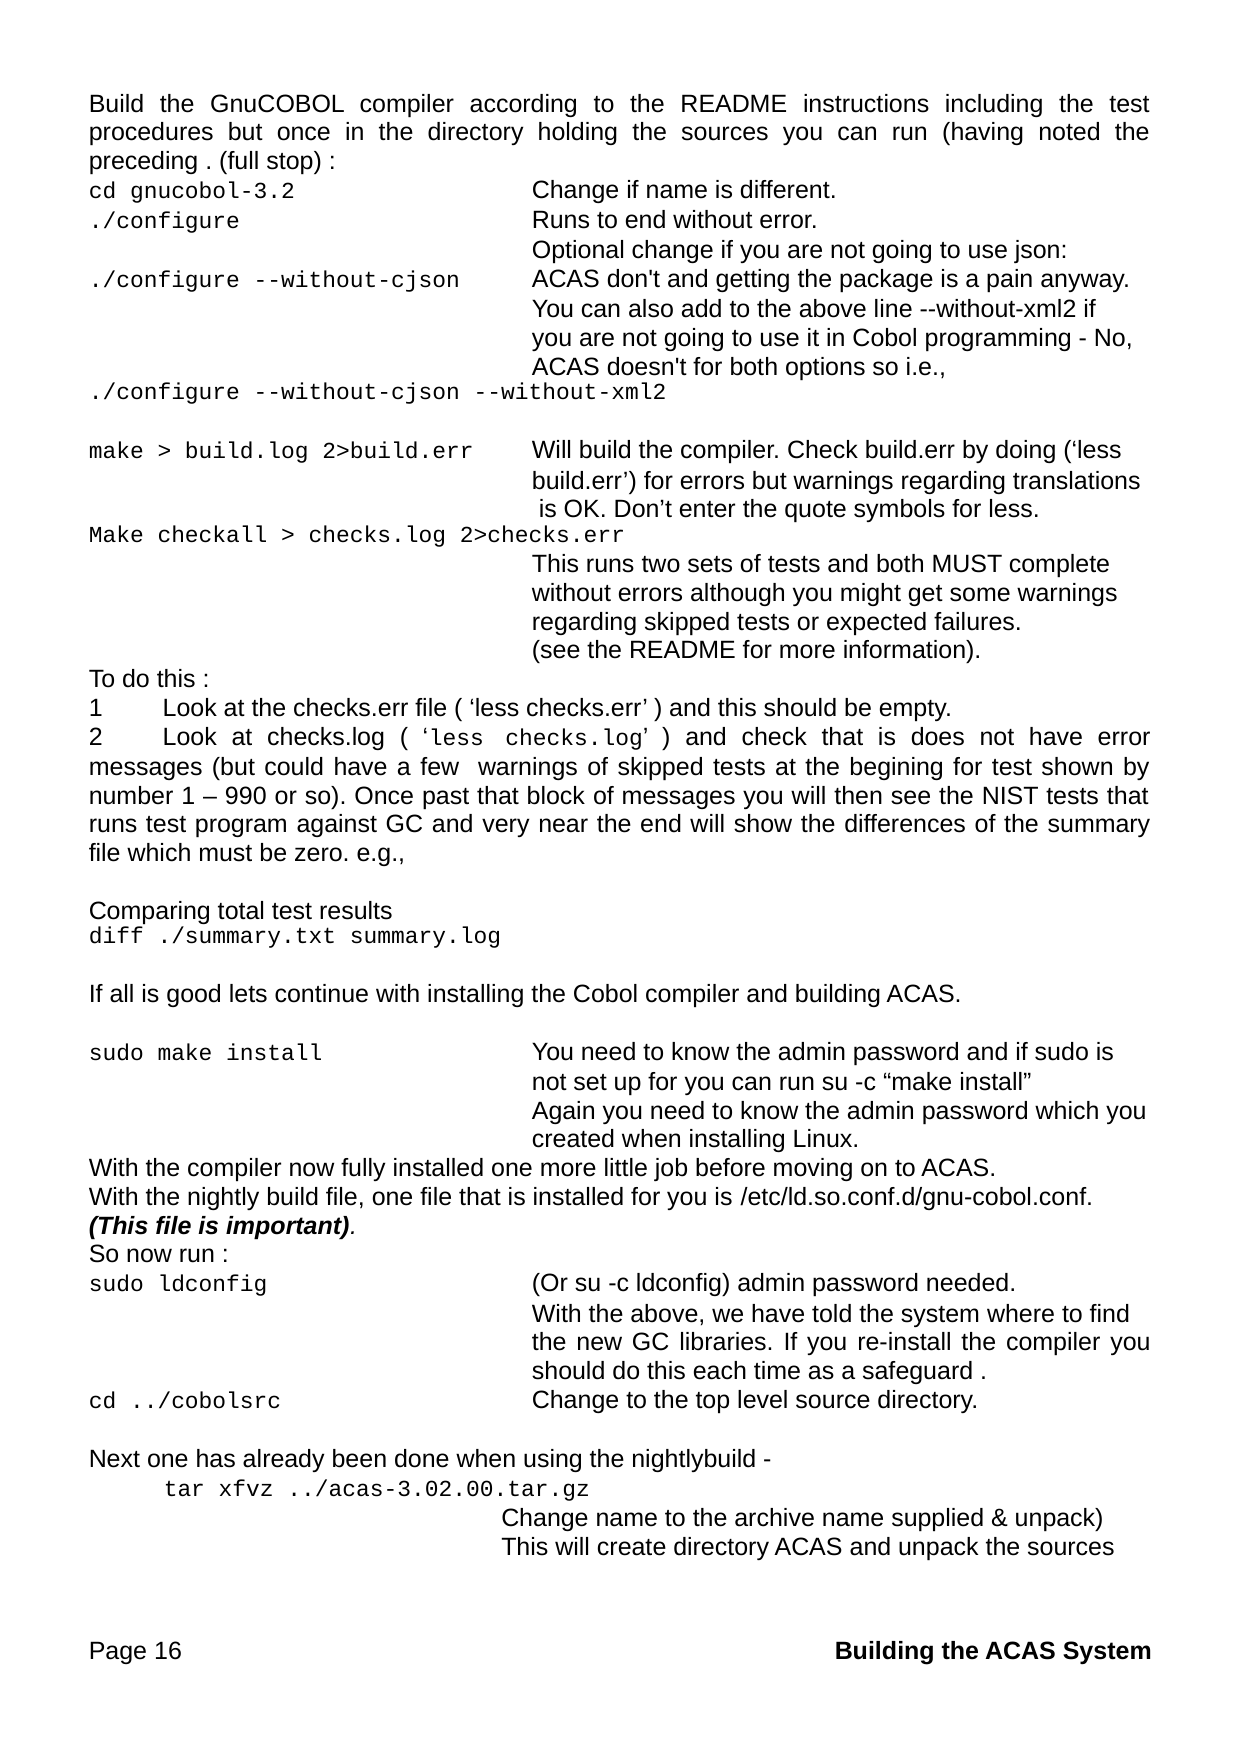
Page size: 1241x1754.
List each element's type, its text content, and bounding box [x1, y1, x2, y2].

text not set up for you can run su -c “make install” [88, 1067, 1152, 1096]
text cd gnucobol-3.2 Change if name is different. [88, 175, 1152, 205]
text sudo ldconfig (Or su -c ldconfig) admin password needed. [88, 1268, 1152, 1298]
text sudo make install You need to know the admin password and if sudo is [88, 1037, 1152, 1067]
list tar xfvz ../acas-3.02.00.tar.gz [126, 1473, 1152, 1503]
text To do this : [88, 664, 1152, 693]
text the new GC libraries. If you re-install the compiler you should do this each time as a safeguard . [88, 1327, 1152, 1385]
text without errors although you might get some warnings [88, 578, 1152, 607]
text Next one has already been done when using the nightlybuild - [88, 1444, 1152, 1473]
text Build the GnuCOBOL compiler according to the README instructions including the test procedures but once in the directory holding the sources you can run (having noted the preceding . (full stop) : [88, 88, 1152, 175]
text is OK. Don’t enter the quote symbols for less. [88, 494, 1152, 523]
text With the above, we have told the system where to find [88, 1298, 1152, 1327]
text created when installing Linux. [88, 1124, 1152, 1153]
text You can also add to the above line --without-xml2 if [88, 294, 1152, 323]
text you are not going to use it in Cobol programming - No, [88, 323, 1152, 352]
text ./configure Runs to end without error. [88, 205, 1152, 235]
list Change name to the archive name supplied & unpack) [463, 1503, 1152, 1532]
text (This file is important). [88, 1211, 1152, 1239]
list This will create directory ACAS and unpack the sources [463, 1532, 1152, 1560]
text cd ../cobolsrc Change to the top level source directory. [88, 1385, 1152, 1415]
text Comparing total test results [88, 896, 1152, 924]
text 1 Look at the checks.err file ( ‘less checks.err’ ) and this should be empty. [88, 693, 1152, 722]
text Make checkall > checks.log 2>checks.err [88, 523, 1152, 549]
text So now run : [88, 1239, 1152, 1268]
text Optional change if you are not going to use json: [88, 235, 1152, 264]
text Again you need to know the admin password which you [88, 1096, 1152, 1124]
text ./configure --without-cjson --without-xml2 [88, 381, 1152, 407]
text build.err’) for errors but warnings regarding translations [88, 466, 1152, 494]
text make > build.log 2>build.err Will build the compiler. Check build.err by doing (‘less [88, 435, 1152, 466]
text diff ./summary.txt summary.log [88, 924, 1152, 950]
text With the nightly build file, one file that is installed for you is /etc/ld.so.conf.d/gnu-cobol.conf. [88, 1182, 1152, 1211]
text regarding skipped tests or expected failures. [88, 607, 1152, 635]
text If all is good lets continue with installing the Cobol compiler and building ACAS. [88, 979, 1152, 1008]
text (see the README for more information). [88, 635, 1152, 664]
text 2 Look at checks.log ( ‘less checks.log’ ) and check that is does not have error messages (but could have a few warnings of skipped tests at the begining for test shown by number 1 – 990 or so). Once past that block of messages you will then see the NIST tests that runs test program against GC and very near the end will show the differences of the summary file which must be zero. e.g., [88, 722, 1152, 867]
text With the compiler now fully installed one more little job before moving on to ACAS. [88, 1153, 1152, 1182]
text ACAS doesn't for both options so i.e., [88, 352, 1152, 381]
text ./configure --without-cjson ACAS don't and getting the package is a pain anyway. [88, 264, 1152, 294]
text This runs two sets of tests and both MUST complete [88, 549, 1152, 578]
